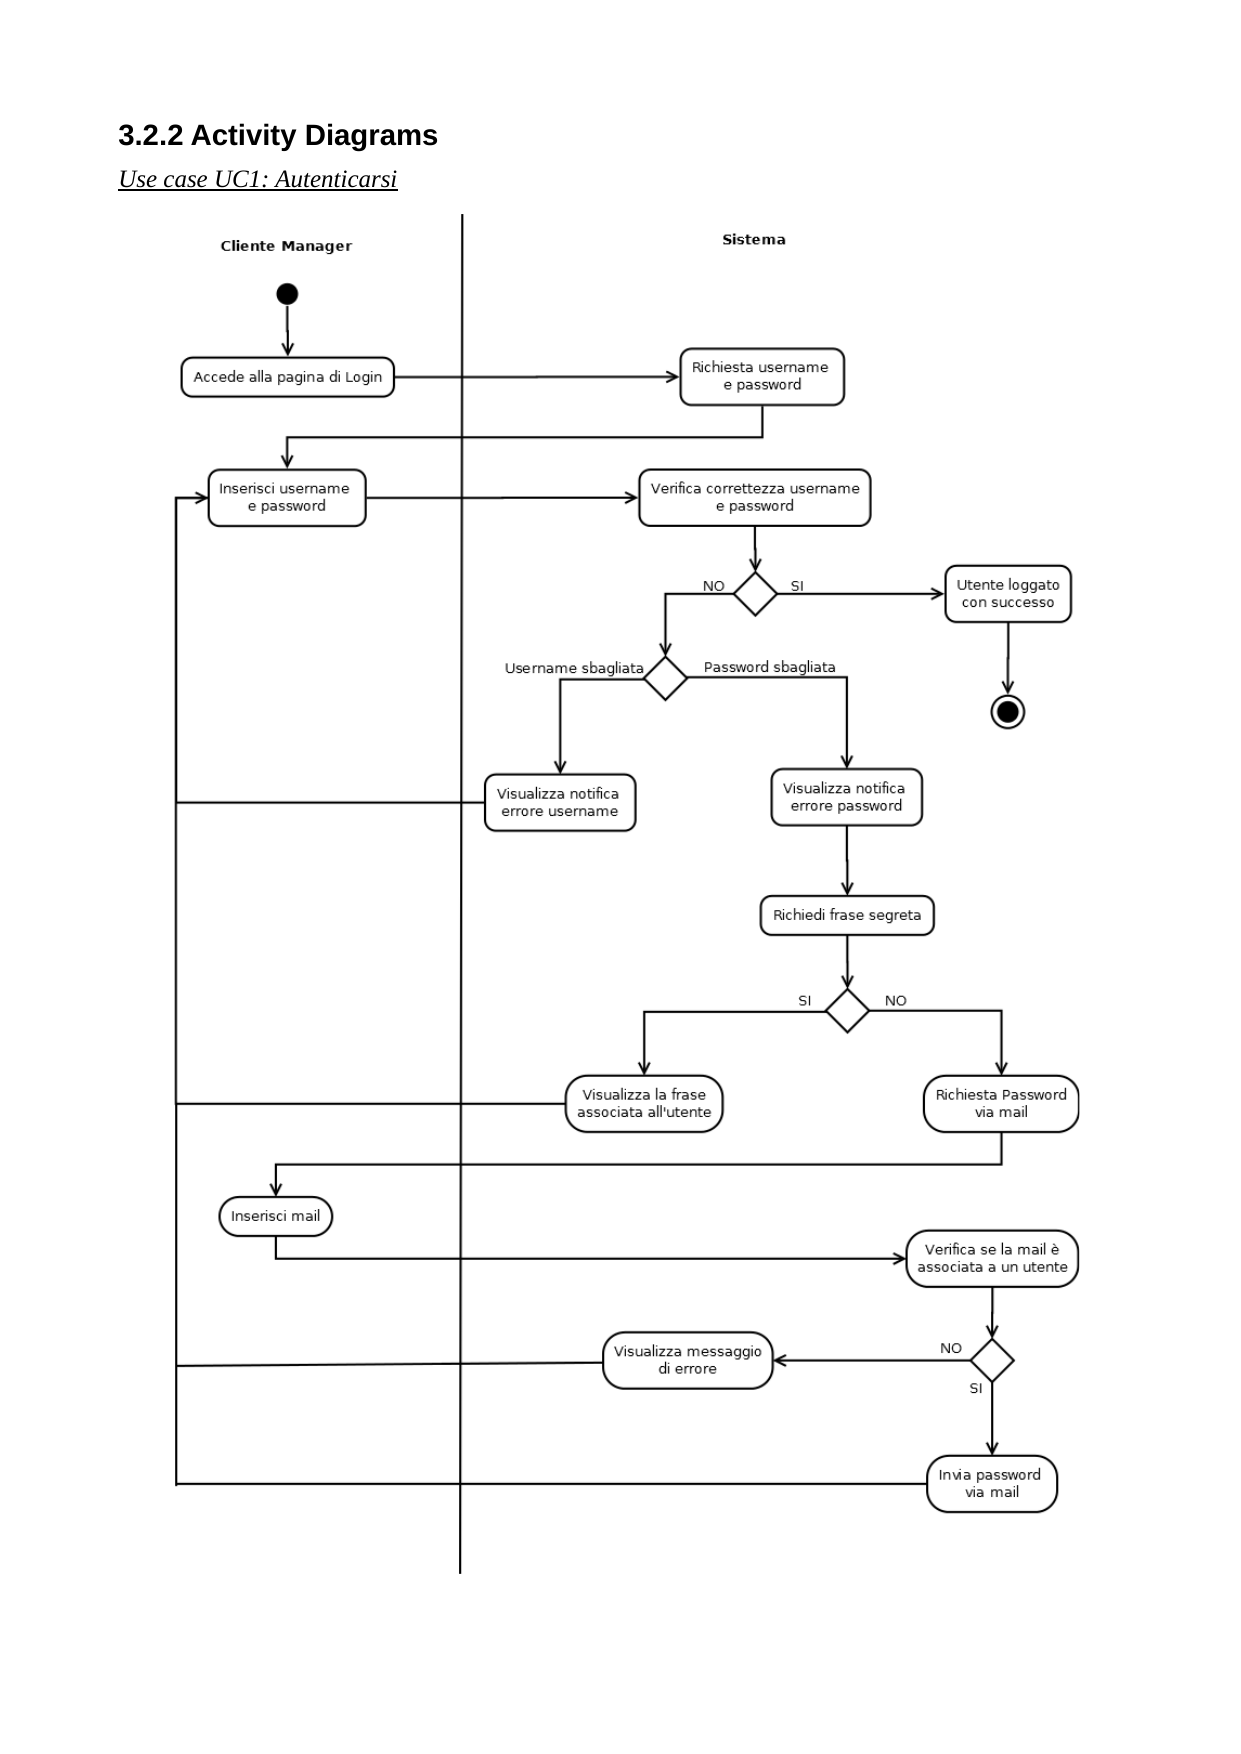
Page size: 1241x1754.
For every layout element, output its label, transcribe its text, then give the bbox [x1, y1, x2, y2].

text Use case UC1: Autenticarsi [118, 164, 1122, 193]
subtitle 3.2.2 Activity Diagrams [118, 118, 1122, 152]
picture [161, 213, 1080, 1575]
